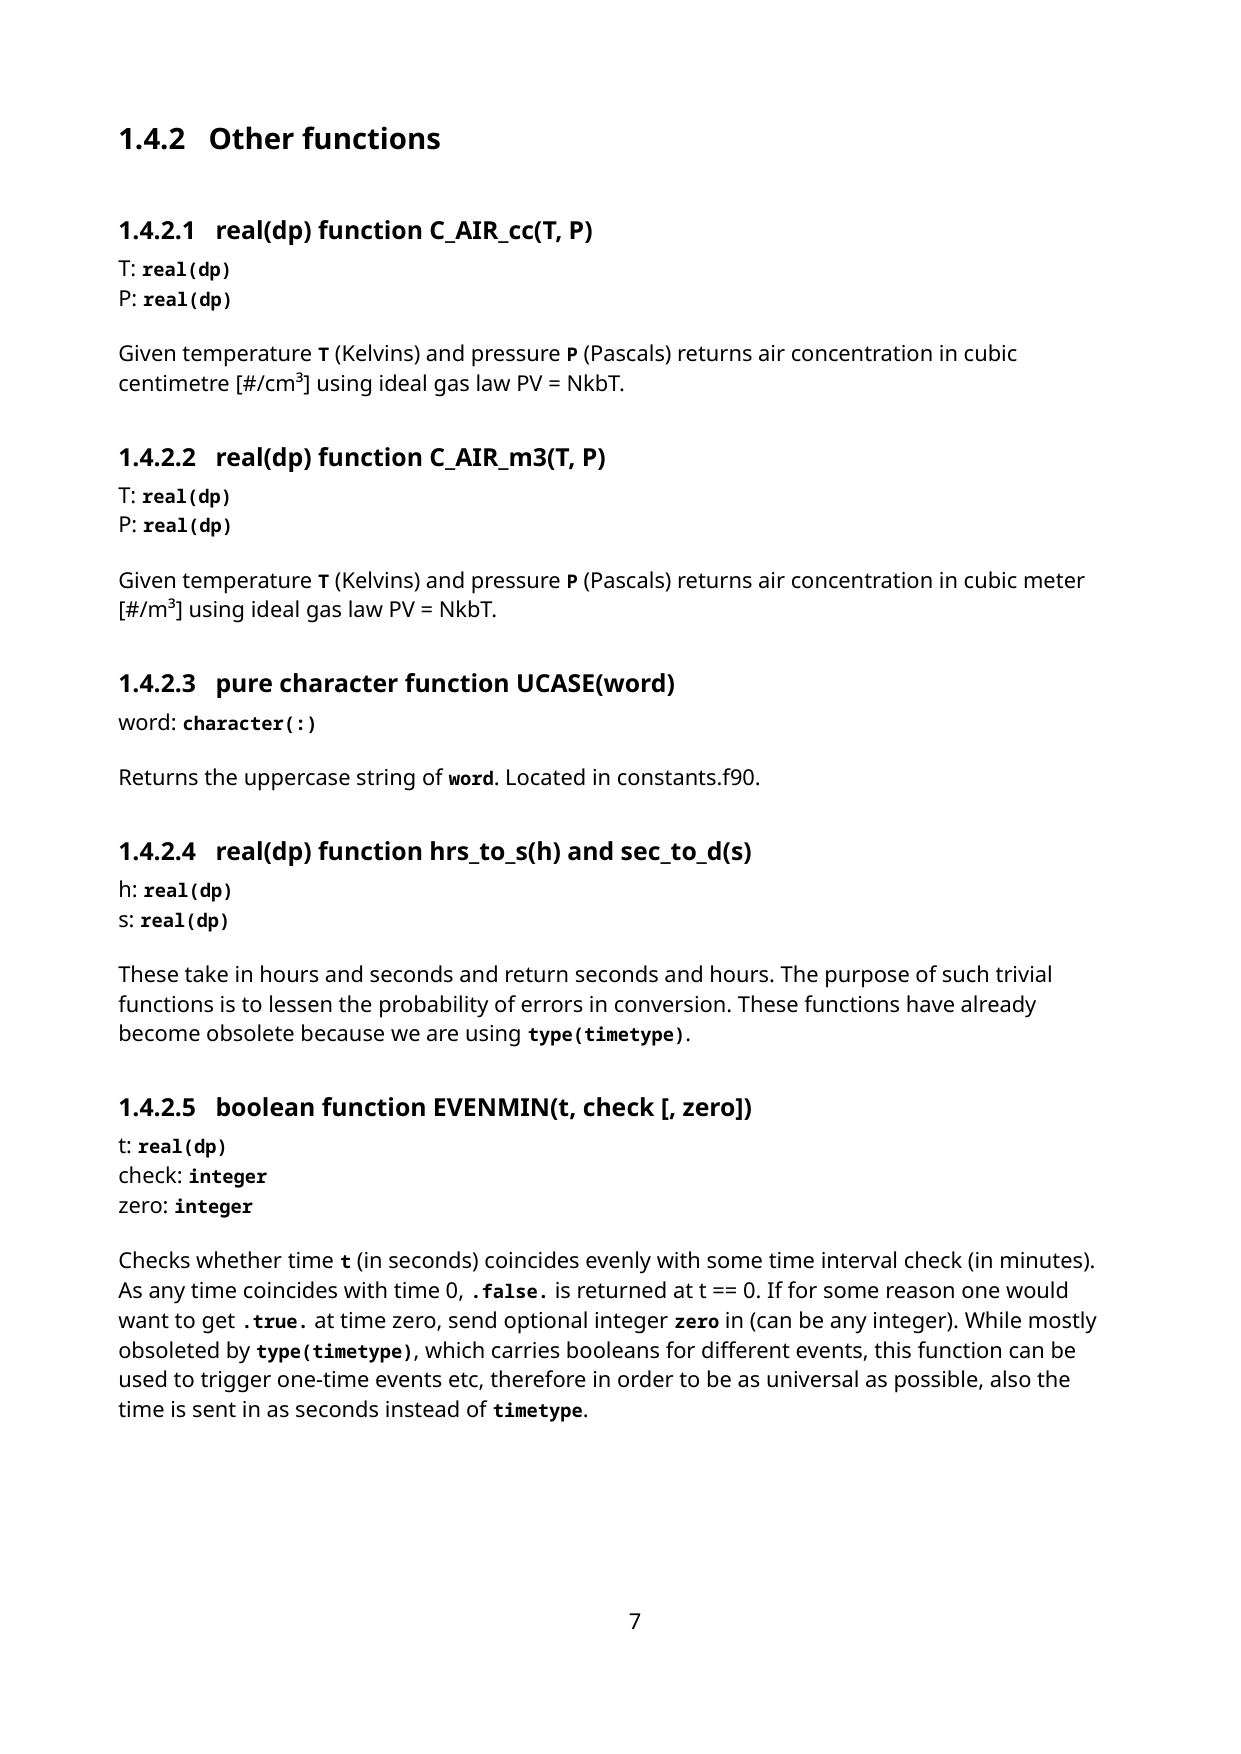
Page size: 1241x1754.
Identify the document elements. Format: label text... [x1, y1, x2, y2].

text Given temperature T (Kelvins) and pressure P (Pascals) returns air concentration in cubic meter [#/m³] using ideal gas law PV = NkbT. [118, 565, 1122, 624]
text Given temperature T (Kelvins) and pressure P (Pascals) returns air concentration in cubic centimetre [#/cm³] using ideal gas law PV = NkbT. [118, 338, 1122, 397]
subtitle real(dp) function C_AIR_m3(T, P) [118, 439, 1122, 473]
text t: real(dp) [118, 1130, 1122, 1160]
subtitle Other functions [118, 118, 1122, 158]
subtitle pure character function UCASE(word) [118, 666, 1122, 700]
text P: real(dp) [118, 509, 1122, 539]
text P: real(dp) [118, 282, 1122, 312]
text word: character(:) [118, 706, 1122, 736]
text h: real(dp) [118, 874, 1122, 903]
subtitle boolean function EVENMIN(t, check [, zero]) [118, 1090, 1122, 1124]
text zero: integer [118, 1190, 1122, 1220]
text check: integer [118, 1160, 1122, 1190]
subtitle real(dp) function hrs_to_s(h) and sec_to_d(s) [118, 833, 1122, 867]
text These take in hours and seconds and return seconds and hours. The purpose of such trivial functions is to lessen the probability of errors in conversion. These functions have already become obsolete because we are using type(timetype). [118, 959, 1122, 1048]
text T: real(dp) [118, 253, 1122, 282]
subtitle real(dp) function C_AIR_cc(T, P) [118, 212, 1122, 246]
text T: real(dp) [118, 479, 1122, 509]
text Checks whether time t (in seconds) coincides evenly with some time interval check (in minutes). As any time coincides with time 0, .false. is returned at t == 0. If for some reason one would want to get .true. at time zero, send optional integer zero in (can be any integer). While mostly obsoleted by type(timetype), which carries booleans for different events, this function can be used to trigger one-time events etc, therefore in order to be as universal as possible, also the time is sent in as seconds instead of timetype. [118, 1245, 1122, 1424]
text Returns the uppercase string of word. Located in constants.f90. [118, 762, 1122, 792]
text s: real(dp) [118, 903, 1122, 933]
